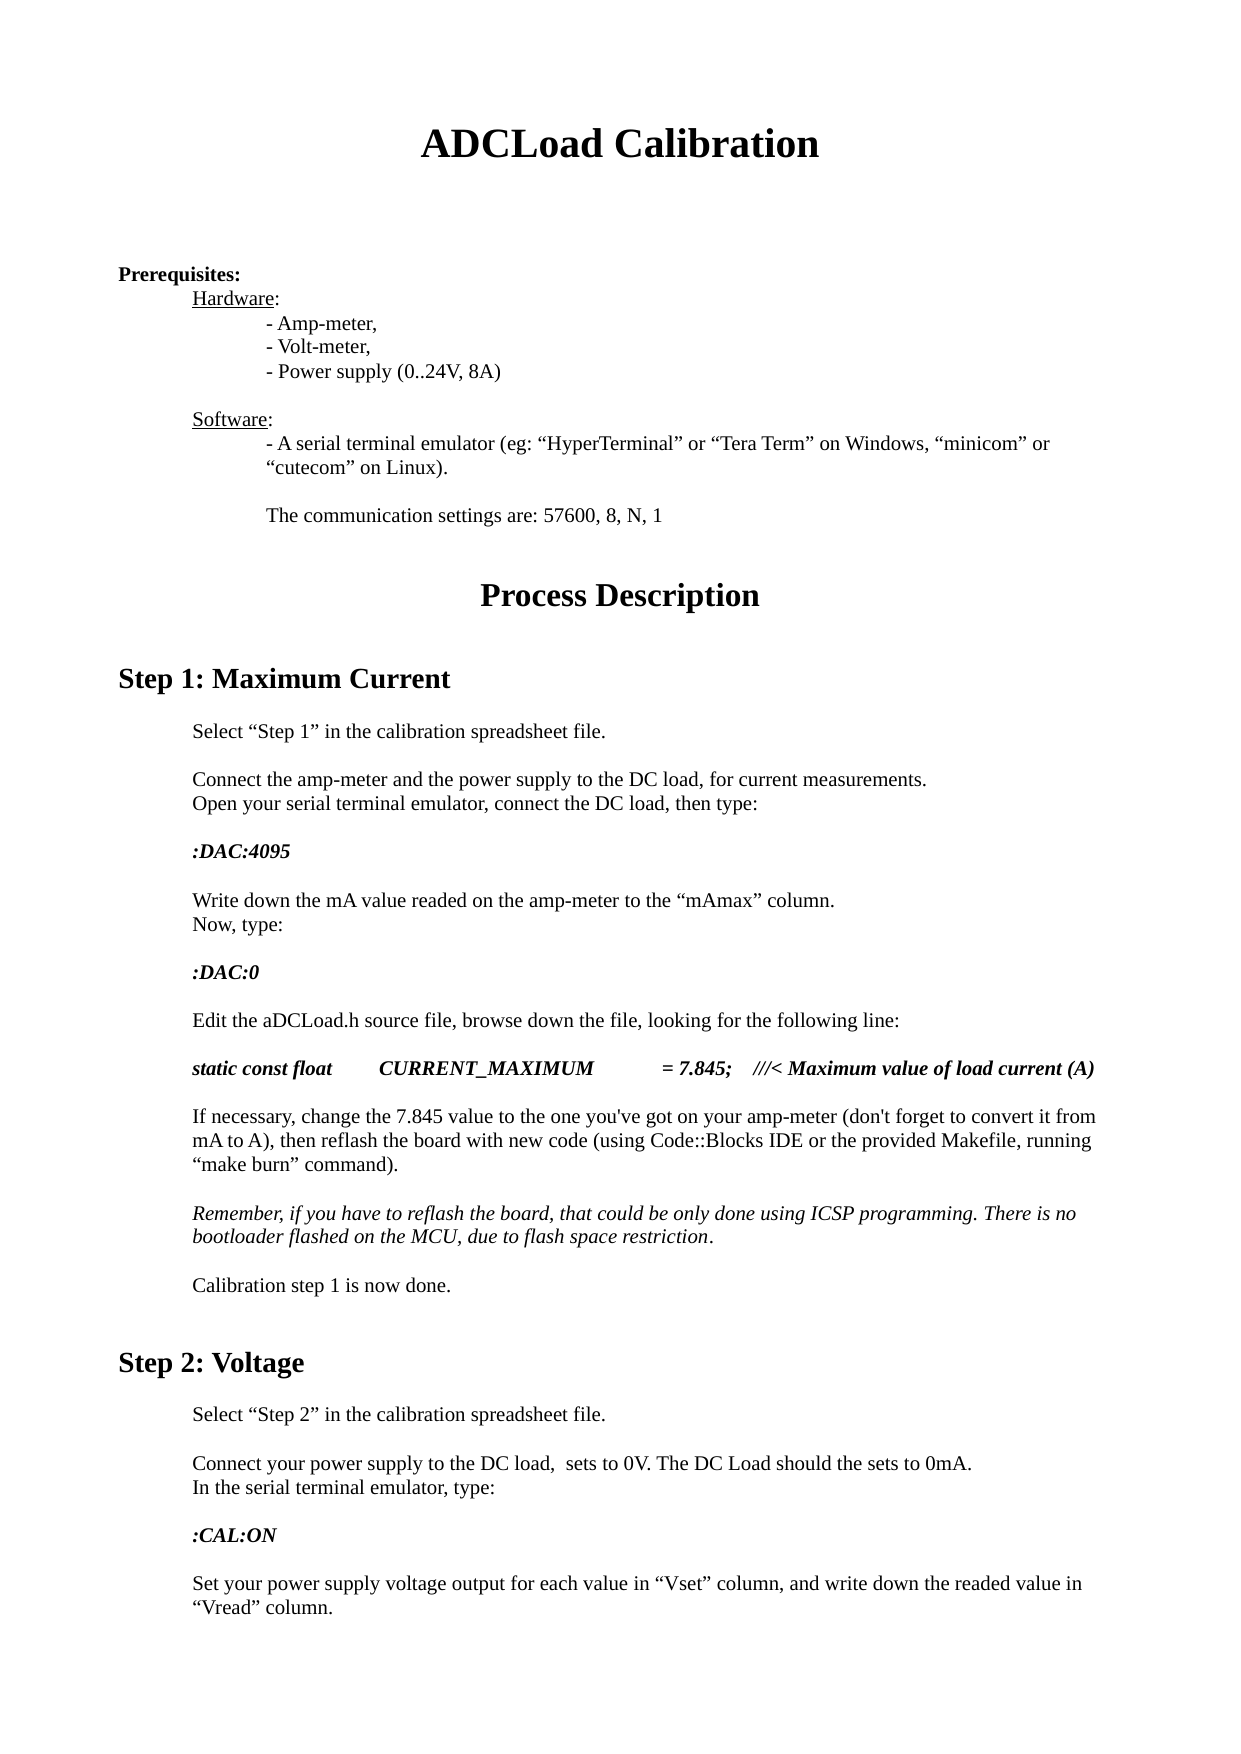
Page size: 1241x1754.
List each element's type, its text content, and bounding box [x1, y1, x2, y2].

text Step 2: Voltage [118, 1345, 1122, 1378]
text static const float CURRENT_MAXIMUM = 7.845; ///< Maximum value of load current (A) [192, 1056, 1122, 1080]
text Open your serial terminal emulator, connect the DC load, then type: [192, 791, 1122, 815]
text - Amp-meter, [266, 310, 1122, 334]
text Edit the aDCLoad.h source file, browse down the file, looking for the following line: [192, 1008, 1122, 1032]
text Select “Step 2” in the calibration spreadsheet file. [192, 1402, 1122, 1426]
text :CAL:ON [192, 1523, 1122, 1547]
text - Power supply (0..24V, 8A) [266, 358, 1122, 383]
text In the serial terminal emulator, type: [192, 1474, 1122, 1499]
text Now, type: [192, 912, 1122, 936]
text If necessary, change the 7.845 value to the one you've got on your amp-meter (don't forget to convert it from mA to A), then reflash the board with new code (using Code::Blocks IDE or the provided Makefile, running “make burn” command). [192, 1104, 1122, 1176]
text Prerequisites: [118, 262, 1122, 286]
text Write down the mA value readed on the amp-meter to the “mAmax” column. [192, 888, 1122, 912]
text The communication settings are: 57600, 8, N, 1 [266, 503, 1122, 527]
text :DAC:4095 [192, 839, 1122, 863]
text Set your power supply voltage output for each value in “Vset” column, and write down the readed value in “Vread” column. [192, 1571, 1122, 1619]
text - A serial terminal emulator (eg: “HyperTerminal” or “Tera Term” on Windows, “minicom” or “cutecom” on Linux). [266, 431, 1122, 479]
text Step 1: Maximum Current [118, 662, 1122, 695]
text Calibration step 1 is now done. [192, 1273, 1122, 1297]
text Remember, if you have to reflash the board, that could be only done using ICSP programming. There is no bootloader flashed on the MCU, due to flash space restriction. [192, 1200, 1122, 1248]
text :DAC:0 [192, 960, 1122, 984]
text Connect your power supply to the DC load, sets to 0V. The DC Load should the sets to 0mA. [192, 1451, 1122, 1474]
text - Volt-meter, [266, 334, 1122, 358]
text Software: [192, 407, 1122, 431]
text Hardware: [192, 286, 1122, 310]
text ADCLoad Calibration [118, 118, 1122, 166]
text Connect the amp-meter and the power supply to the DC load, for current measurements. [192, 767, 1122, 791]
text Process Description [118, 575, 1122, 613]
text Select “Step 1” in the calibration spreadsheet file. [192, 719, 1122, 743]
